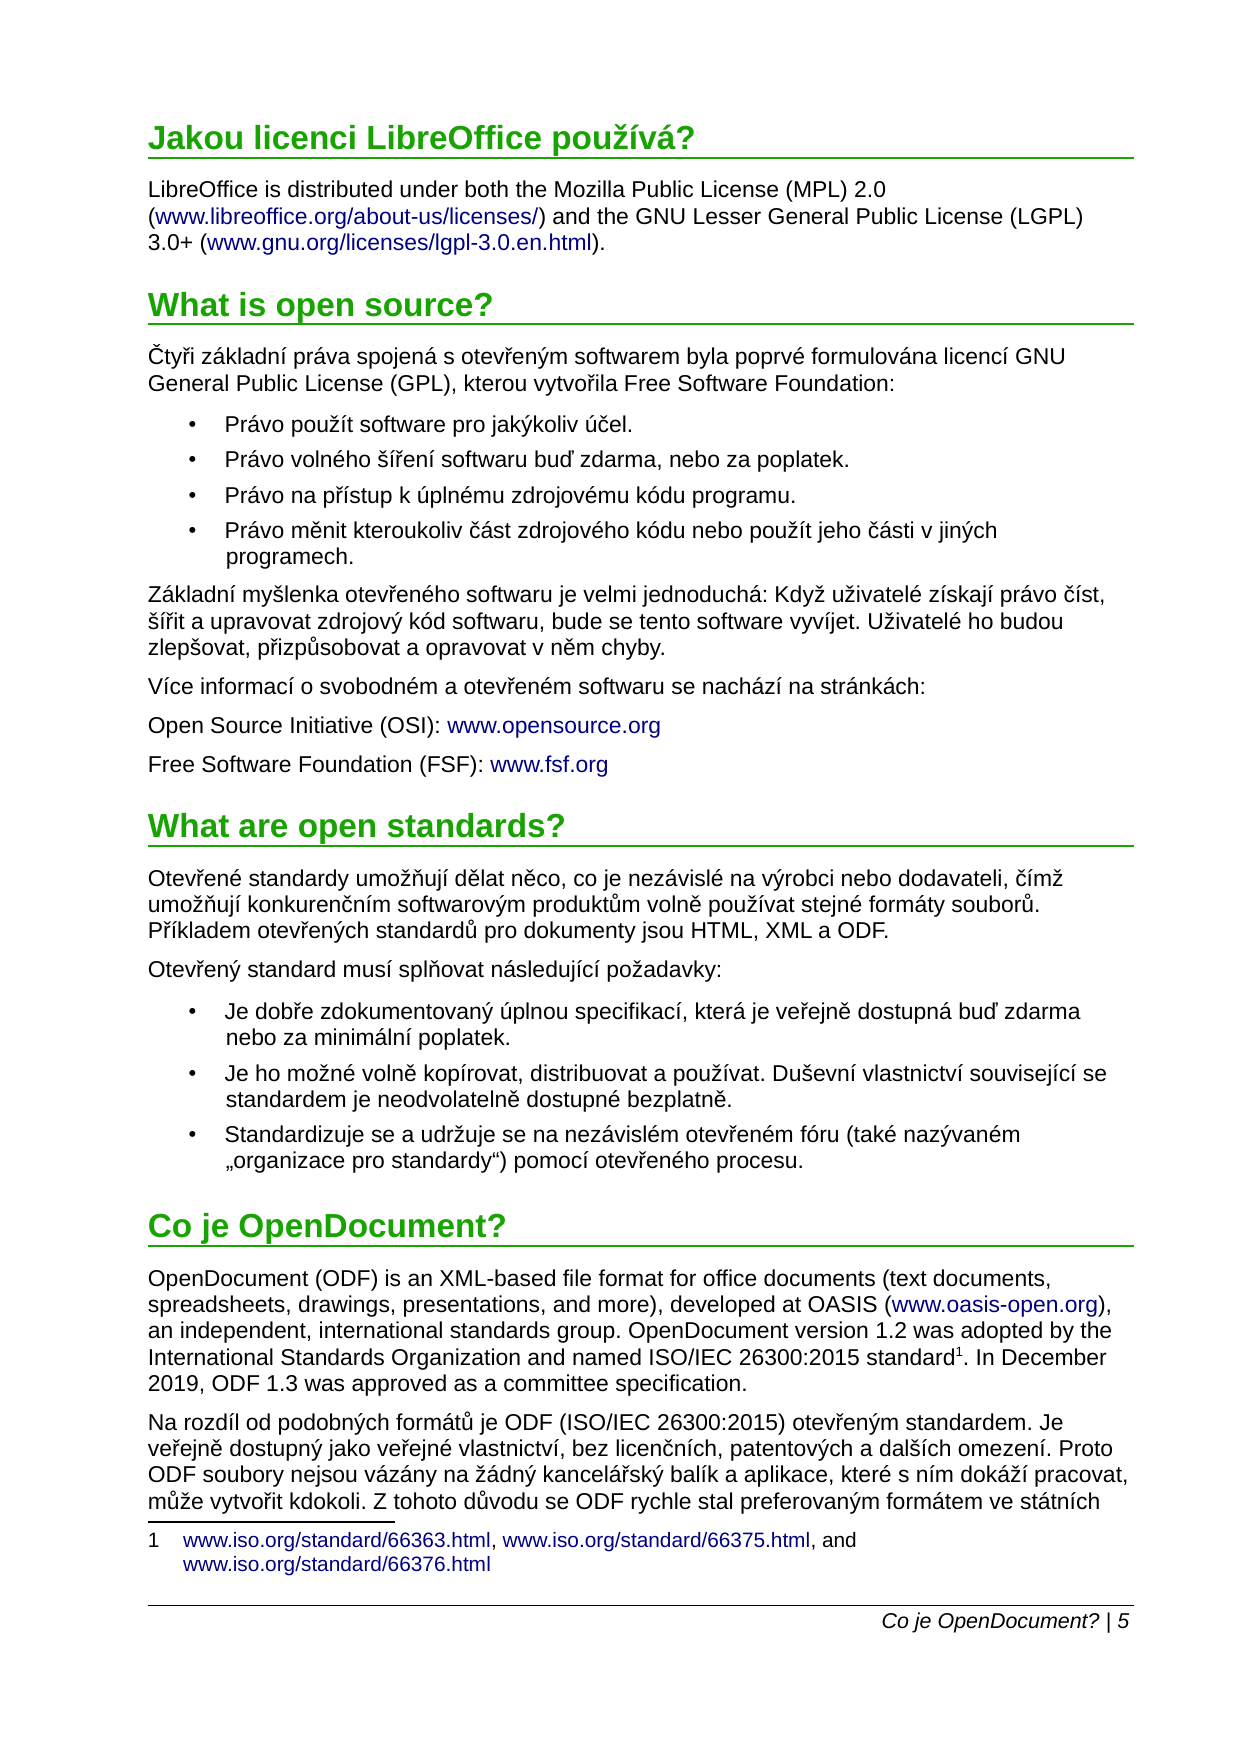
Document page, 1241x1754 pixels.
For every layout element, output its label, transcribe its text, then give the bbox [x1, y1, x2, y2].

text Na rozdíl od podobných formátů je ODF (ISO/IEC 26300:2015) otevřeným standardem. Je veřejně dostupný jako veřejné vlastnictví, bez licenčních, patentových a dalších omezení. Proto ODF soubory nejsou vázány na žádný kancelářský balík a aplikace, které s ním dokáží pracovat, může vytvořit kdokoli. Z tohoto důvodu se ODF rychle stal preferovaným formátem ve státních [148, 1409, 1134, 1514]
list Právo na přístup k úplnému zdrojovému kódu programu. [185, 479, 1134, 508]
text Otevřené standardy umožňují dělat něco, co je nezávislé na výrobci nebo dodavateli, čímž umožňují konkurenčním softwarovým produktům volně používat stejné formáty souborů. Příkladem otevřených standardů pro dokumenty jsou HTML, XML a ODF. [148, 865, 1134, 944]
list Otevřený standard musí splňovat následující požadavky: [148, 956, 1134, 983]
subtitle What is open source? [148, 285, 1134, 323]
list Je dobře zdokumentovaný úplnou specifikací, která je veřejně dostupná buď zdarma nebo za minimální poplatek. [185, 995, 1134, 1051]
text Více informací o svobodném a otevřeném softwaru se nachází na stránkách: [148, 673, 1134, 699]
text OpenDocument (ODF) is an XML-based file format for office documents (text documents, spreadsheets, drawings, presentations, and more), developed at OASIS (www.oasis-open.org), an independent, international standards group. OpenDocument version 1.2 was adopted by the International Standards Organization and named ISO/IEC 26300:2015 standard. In December 2019, ODF 1.3 was approved as a committee specification. [148, 1264, 1134, 1396]
subtitle Jakou licenci LibreOffice používá? [148, 118, 1134, 157]
subtitle What are open standards? [148, 806, 1134, 845]
text LibreOffice is distributed under both the Mozilla Public License (MPL) 2.0 (www.libreoffice.org/about-us/licenses/) and the GNU Lesser General Public License (LGPL) 3.0+ (www.gnu.org/licenses/lgpl-3.0.en.html). [148, 176, 1134, 255]
subtitle Co je OpenDocument? [148, 1206, 1134, 1245]
list Právo měnit kteroukoliv část zdrojového kódu nebo použít jeho části v jiných programech. [185, 514, 1134, 572]
text Základní myšlenka otevřeného softwaru je velmi jednoduchá: Když uživatelé získají právo číst, šířit a upravovat zdrojový kód softwaru, bude se tento software vyvíjet. Uživatelé ho budou zlepšovat, přizpůsobovat a opravovat v něm chyby. [148, 581, 1134, 660]
list Standardizuje se a udržuje se na nezávislém otevřeném fóru (také nazývaném „organizace pro standardy“) pomocí otevřeného procesu. [185, 1118, 1134, 1177]
list Právo použít software pro jakýkoliv účel. [185, 408, 1134, 438]
list Právo volného šíření softwaru buď zdarma, nebo za poplatek. [185, 443, 1134, 473]
text Open Source Initiative (OSI): www.opensource.org [148, 712, 1134, 738]
text www.iso.org/standard/66363.html, www.iso.org/standard/66375.html, and www.iso.org/standard/66376.html [148, 1528, 1134, 1576]
text Free Software Foundation (FSF): www.fsf.org [148, 751, 1134, 777]
list Čtyři základní práva spojená s otevřeným softwarem byla poprvé formulována licencí GNU General Public License (GPL), kterou vytvořila Free Software Foundation: [148, 343, 1134, 396]
list Je ho možné volně kopírovat, distribuovat a používat. Duševní vlastnictví související se standardem je neodvolatelně dostupné bezplatně. [185, 1057, 1134, 1112]
